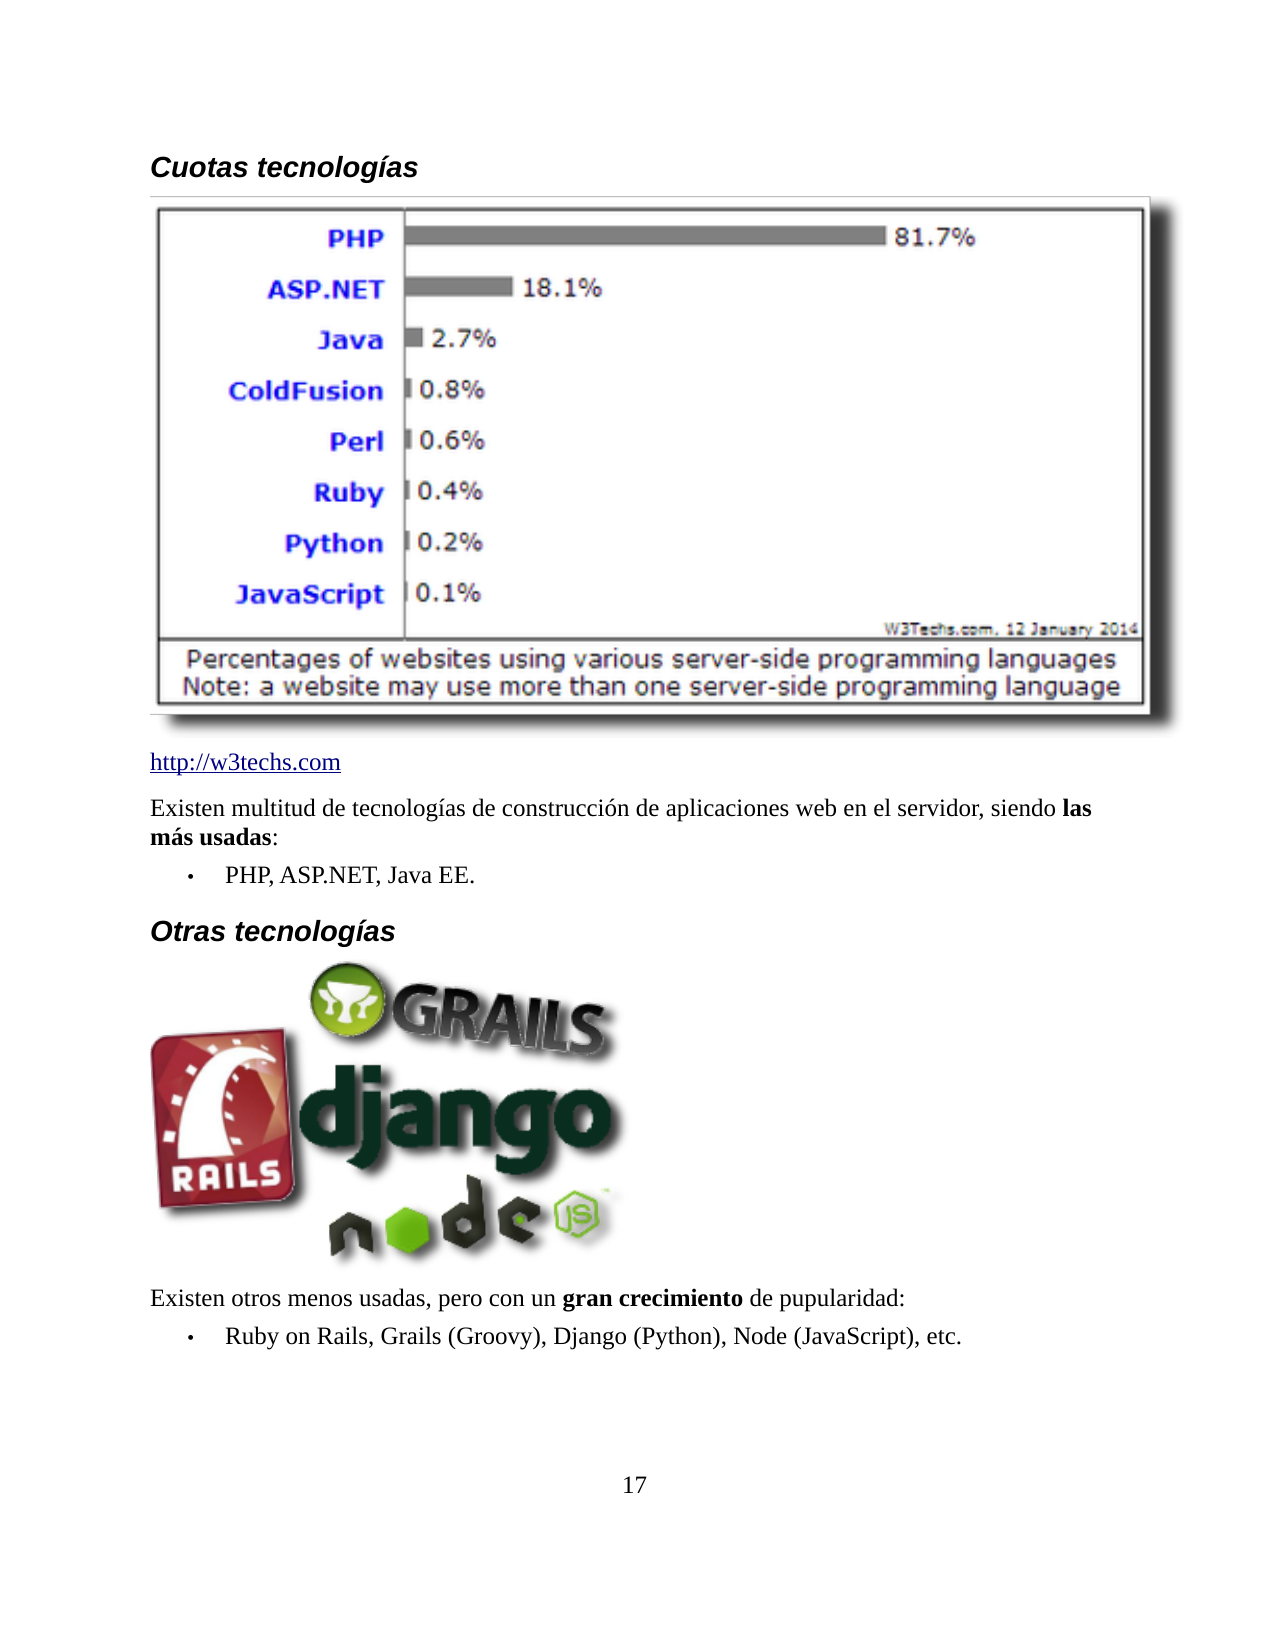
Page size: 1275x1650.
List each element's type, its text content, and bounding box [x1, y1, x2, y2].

subtitle Otras tecnologías [150, 913, 1125, 947]
text Existen otros menos usadas, pero con un gran crecimiento de pupularidad: [150, 1283, 1125, 1312]
text Existen multitud de tecnologías de construcción de aplicaciones web en el servidor, siendo las más usadas: [150, 793, 1125, 851]
list Ruby on Rails, Grails (Groovy), Django (Python), Node (JavaScript), etc. [187, 1321, 1125, 1349]
subtitle Cuotas tecnologías [150, 150, 1125, 183]
list PHP, ASP.NET, Java EE. [187, 860, 1125, 888]
picture [150, 196, 1184, 738]
text http://w3techs.com [150, 747, 1125, 775]
picture [150, 959, 634, 1275]
